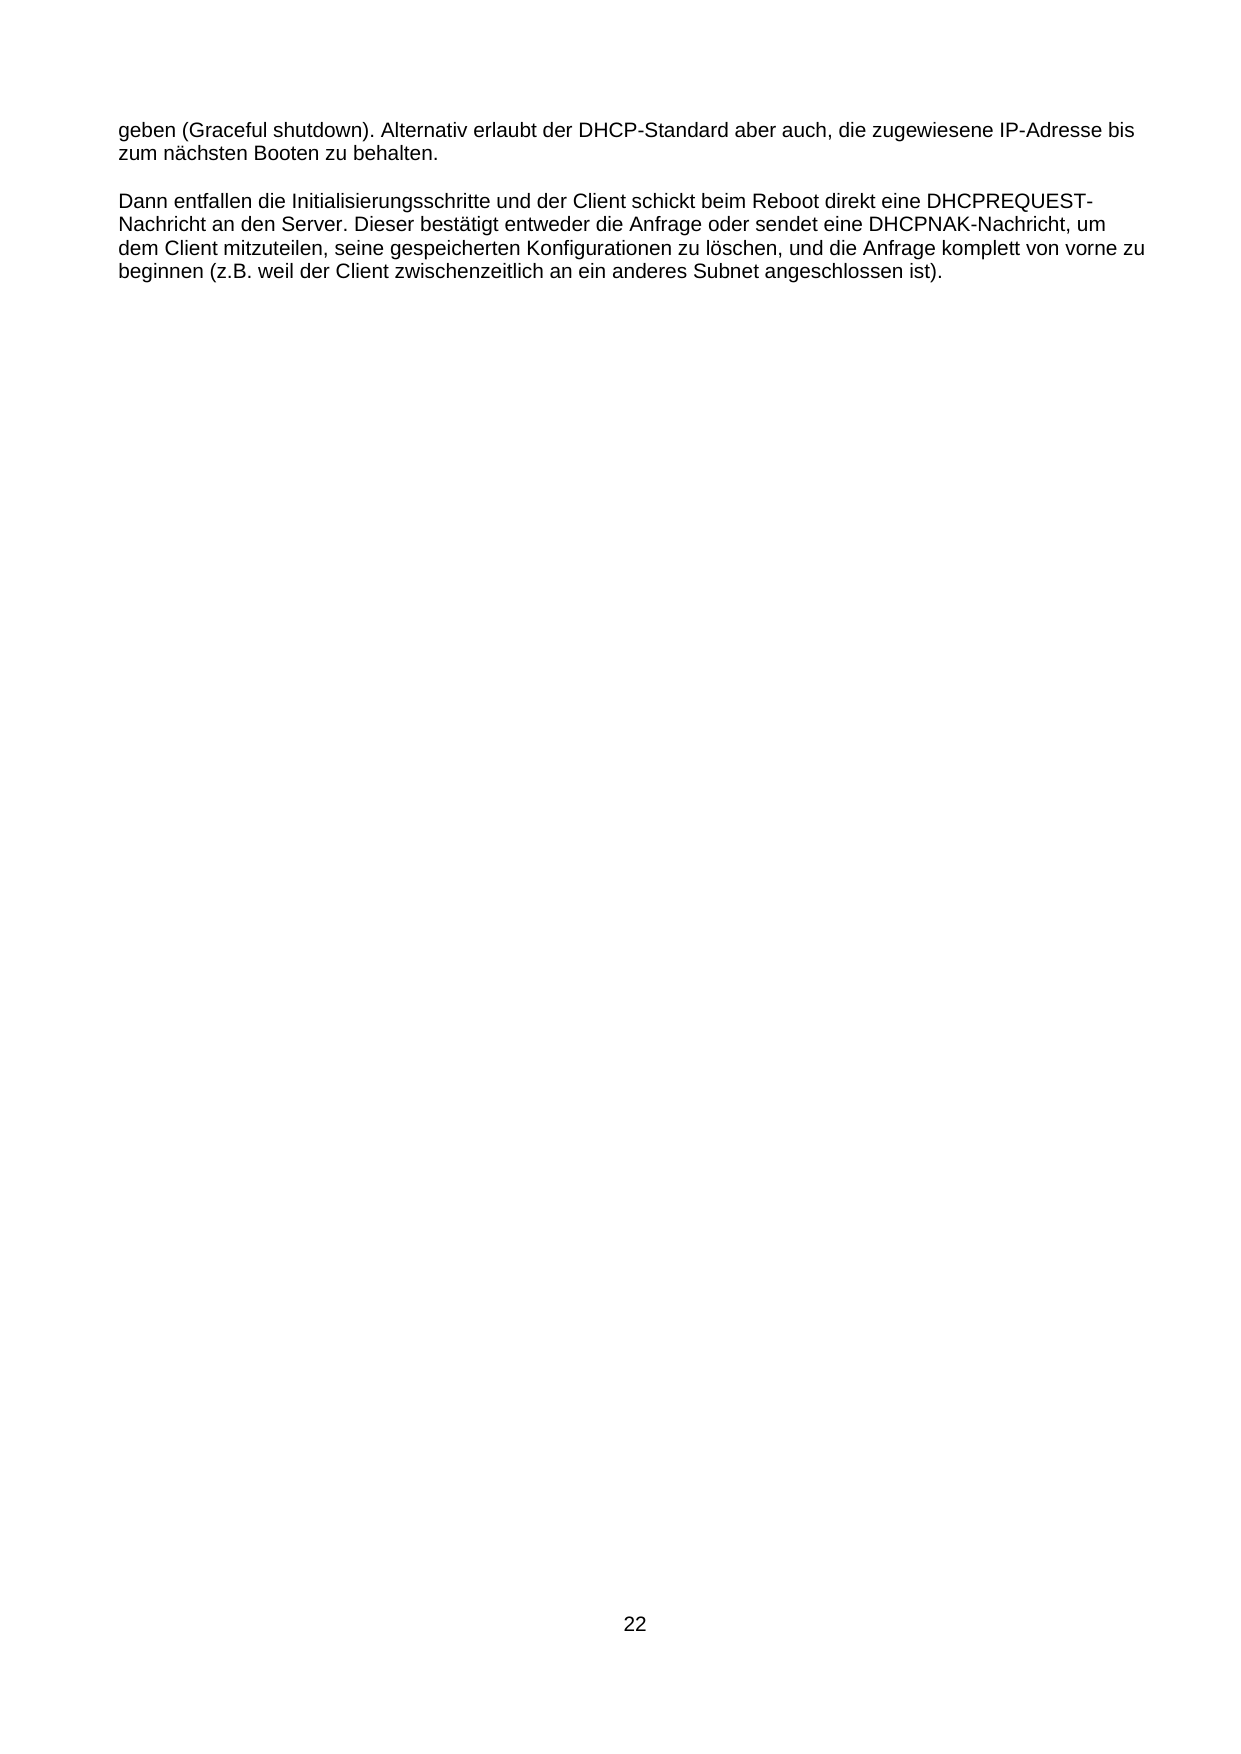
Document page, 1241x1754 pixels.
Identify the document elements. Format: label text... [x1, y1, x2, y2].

text geben (Graceful shutdown). Alternativ erlaubt der DHCP-Standard aber auch, die zugewiesene IP-Adresse bis zum nächsten Booten zu behalten. [118, 118, 1152, 164]
text Dann entfallen die Initialisierungsschritte und der Client schickt beim Reboot direkt eine DHCPREQUEST-Nachricht an den Server. Dieser bestätigt entweder die Anfrage oder sendet eine DHCPNAK-Nachricht, um dem Client mitzuteilen, seine gespeicherten Konfigurationen zu löschen, und die Anfrage komplett von vorne zu beginnen (z.B. weil der Client zwischenzeitlich an ein anderes Subnet angeschlossen ist). [118, 189, 1152, 282]
